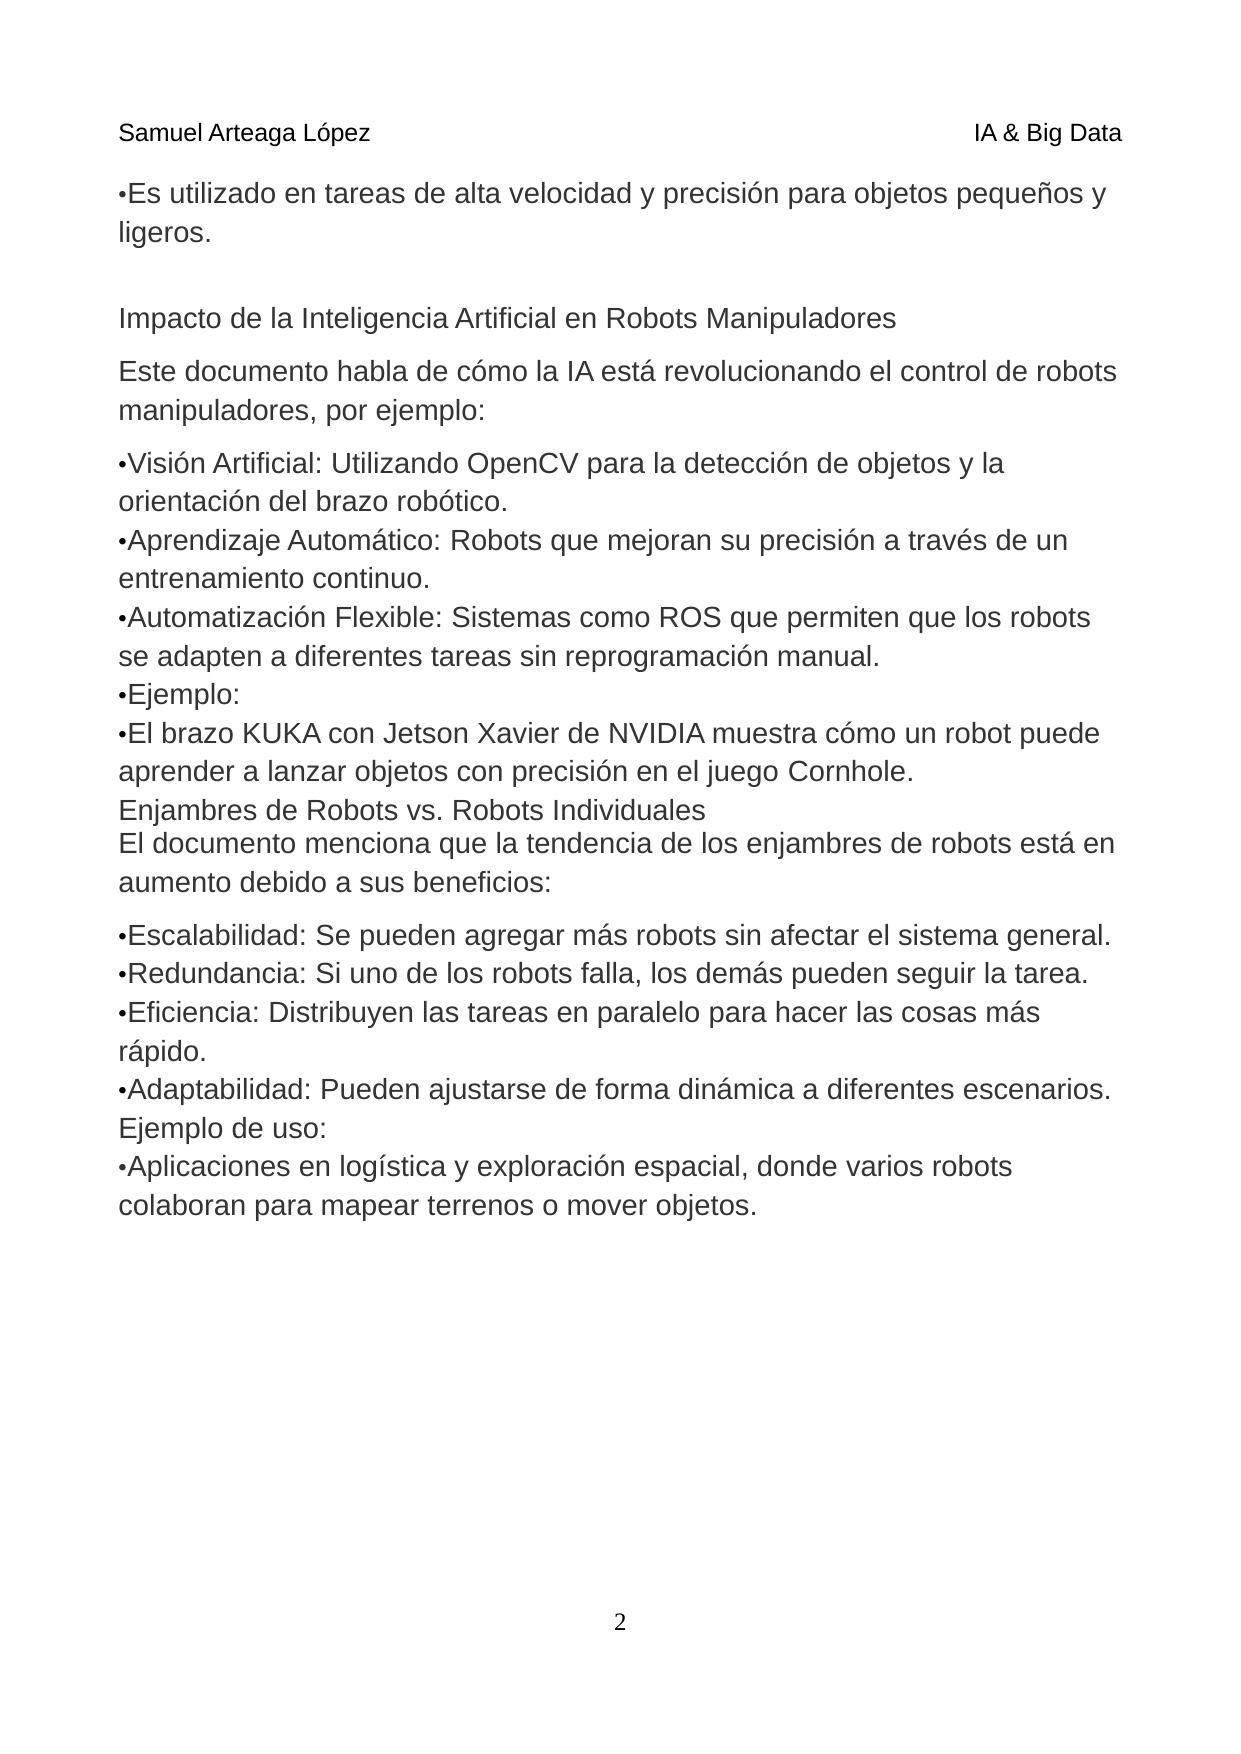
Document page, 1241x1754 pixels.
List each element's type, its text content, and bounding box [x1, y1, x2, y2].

text Impacto de la Inteligencia Artificial en Robots Manipuladores [118, 301, 1122, 334]
text El documento menciona que la tendencia de los enjambres de robots está en aumento debido a sus beneficios: [118, 826, 1122, 898]
list Visión Artificial: Utilizando OpenCV para la detección de objetos y la orientación del brazo robótico. [118, 446, 1122, 518]
list Aprendizaje Automático: Robots que mejoran su precisión a través de un entrenamiento continuo. [118, 523, 1122, 595]
subtitle Enjambres de Robots vs. Robots Individuales [118, 793, 1122, 826]
list Ejemplo: [118, 677, 1122, 711]
text Ejemplo de uso: [118, 1111, 1122, 1144]
list Aplicaciones en logística y exploración espacial, donde varios robots colaboran para mapear terrenos o mover objetos. [118, 1149, 1122, 1221]
list Escalabilidad: Se pueden agregar más robots sin afectar el sistema general. [118, 918, 1122, 951]
list Redundancia: Si uno de los robots falla, los demás pueden seguir la tarea. [118, 956, 1122, 990]
text Este documento habla de cómo la IA está revolucionando el control de robots manipuladores, por ejemplo: [118, 354, 1122, 426]
list Es utilizado en tareas de alta velocidad y precisión para objetos pequeños y ligeros. [118, 176, 1122, 248]
list El brazo KUKA con Jetson Xavier de NVIDIA muestra cómo un robot puede aprender a lanzar objetos con precisión en el juego Cornhole. [118, 716, 1122, 788]
list Eficiencia: Distribuyen las tareas en paralelo para hacer las cosas más rápido. [118, 995, 1122, 1067]
list Adaptabilidad: Pueden ajustarse de forma dinámica a diferentes escenarios. [118, 1072, 1122, 1106]
list Automatización Flexible: Sistemas como ROS que permiten que los robots se adapten a diferentes tareas sin reprogramación manual. [118, 600, 1122, 672]
